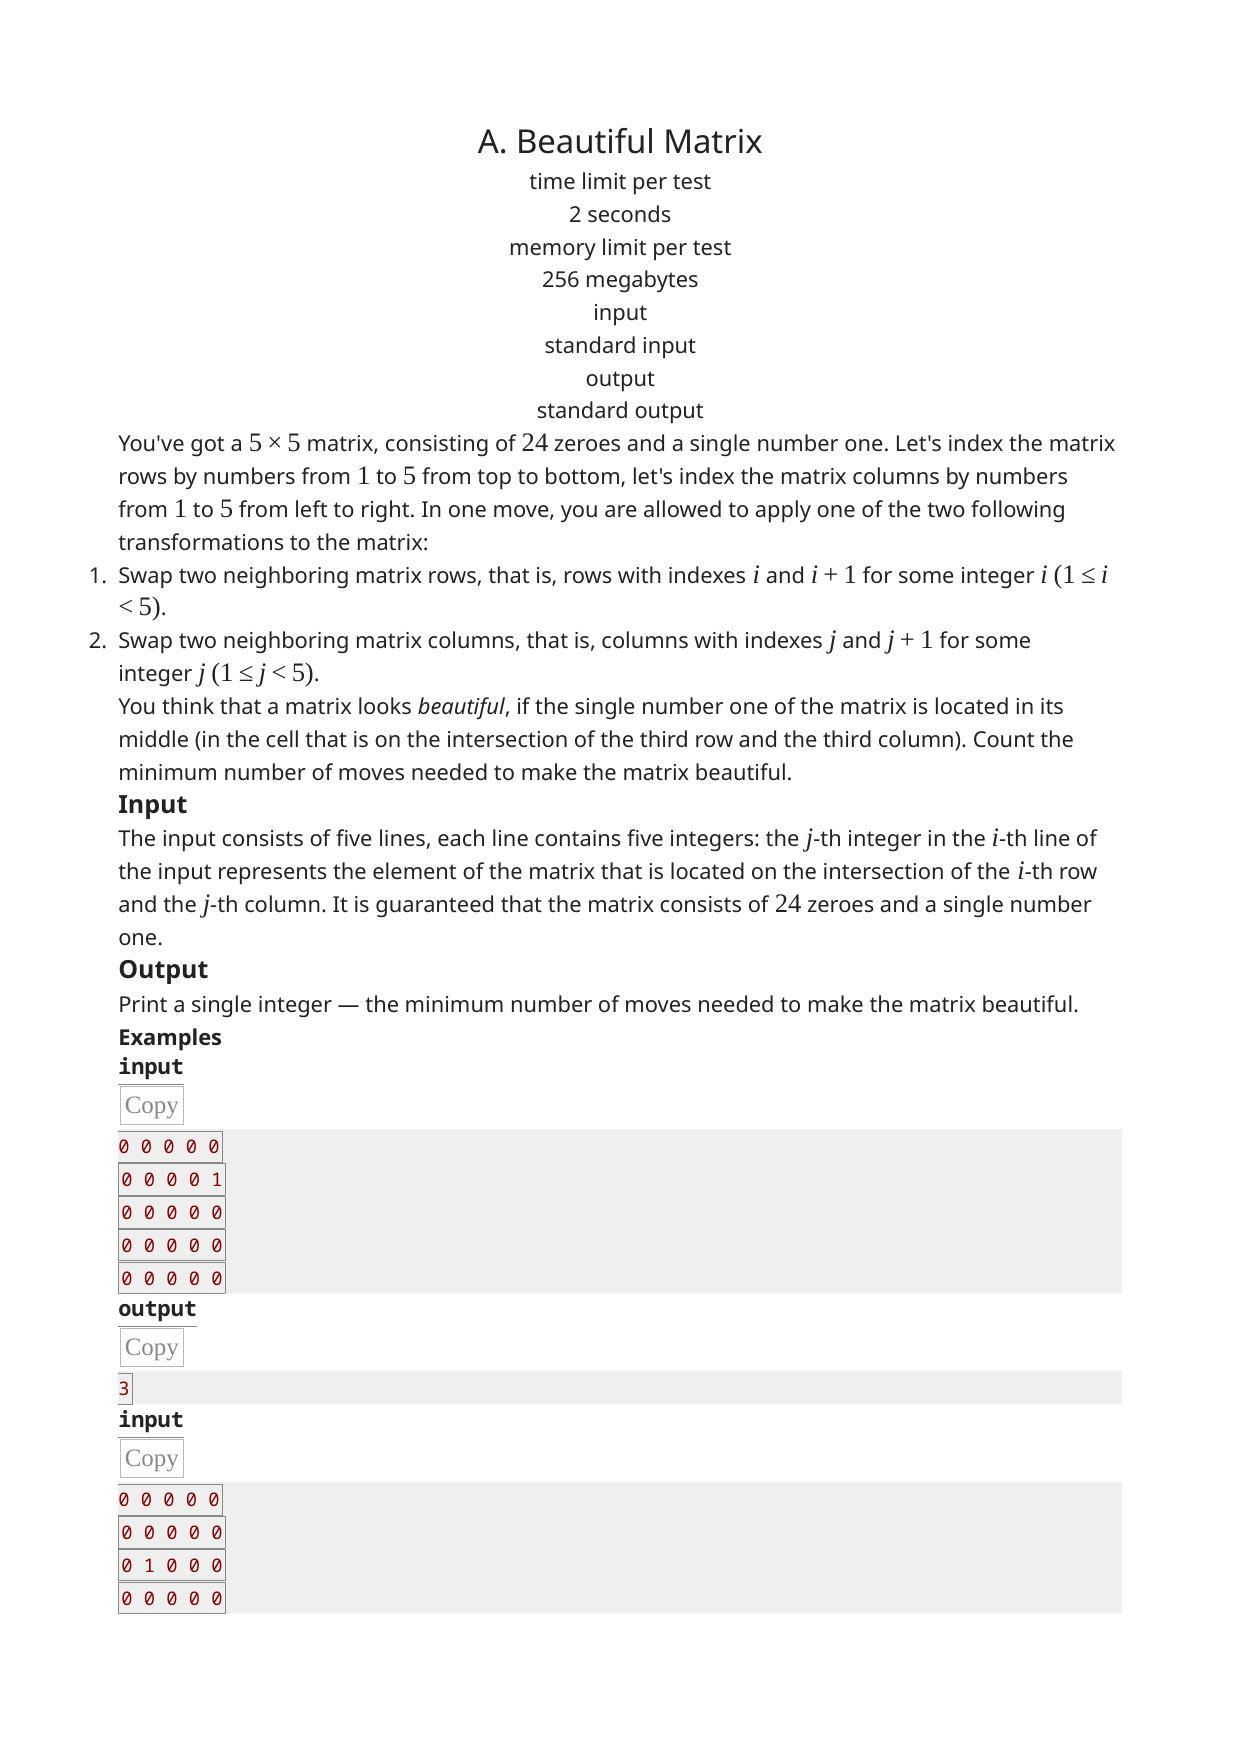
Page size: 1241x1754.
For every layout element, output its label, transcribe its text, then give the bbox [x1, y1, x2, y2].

text [226, 1195, 1122, 1228]
text You've got a 5 × 5 matrix, consisting of 24 zeroes and a single number one. Let's index the matrix rows by numbers from 1 to 5 from top to bottom, let's index the matrix columns by numbers from 1 to 5 from left to right. In one move, you are allowed to apply one of the two following transformations to the matrix: [118, 425, 1122, 557]
text [184, 1086, 1121, 1124]
list Swap two neighboring matrix columns, that is, columns with indexes j and j + 1 for some integer j (1 ≤ j < 5). [118, 622, 1122, 688]
text output [118, 360, 1122, 392]
text The input consists of five lines, each line contains five integers: the j-th integer in the i-th line of the input represents the element of the matrix that is located on the intersection of the i-th row and the j-th column. It is guaranteed that the matrix consists of 24 zeroes and a single number one. [118, 820, 1122, 952]
text time limit per test [118, 163, 1122, 196]
text Print a single integer — the minimum number of moves needed to make the matrix beautiful. [118, 986, 1122, 1018]
text 0 0 0 0 0 [119, 1230, 225, 1260]
text Output [118, 952, 1122, 986]
text 3 [118, 1371, 1122, 1404]
text A. Beautiful Matrix [118, 118, 1122, 163]
text Copy [121, 1087, 183, 1124]
text You think that a matrix looks beautiful, if the single number one of the matrix is located in its middle (in the cell that is on the intersection of the third row and the third column). Count the minimum number of moves needed to make the matrix beautiful. [118, 688, 1122, 786]
text [223, 1162, 1122, 1195]
text Input [118, 786, 1122, 820]
text standard input [118, 327, 1122, 360]
text [184, 1438, 1121, 1477]
text [226, 1261, 1122, 1293]
text 0 0 0 0 0 [119, 1583, 225, 1613]
text memory limit per test [118, 228, 1122, 261]
text Examples [118, 1018, 1122, 1051]
text Copy [121, 1329, 183, 1366]
text [226, 1228, 1122, 1261]
text 256 megabytes [118, 261, 1122, 294]
text 2 seconds [118, 196, 1122, 228]
text 0 1 0 0 0 [119, 1550, 225, 1580]
text [184, 1328, 1121, 1366]
text output [118, 1293, 1122, 1326]
text 0 0 0 0 1 [119, 1164, 225, 1195]
text [226, 1548, 1122, 1581]
text input [118, 1051, 1122, 1084]
text Copy [121, 1440, 183, 1477]
text 0 0 0 0 0 [119, 1517, 225, 1548]
text [223, 1515, 1122, 1548]
text 0 0 0 0 0 [118, 1129, 1122, 1162]
text standard output [118, 392, 1122, 425]
list Swap two neighboring matrix rows, that is, rows with indexes i and i + 1 for some integer i (1 ≤ i < 5). [118, 557, 1122, 622]
text input [118, 1404, 1122, 1437]
text 0 0 0 0 0 [119, 1263, 225, 1293]
text 0 0 0 0 0 [119, 1197, 225, 1228]
text 0 0 0 0 0 [118, 1482, 1122, 1515]
text [226, 1581, 1122, 1613]
text input [118, 294, 1122, 327]
